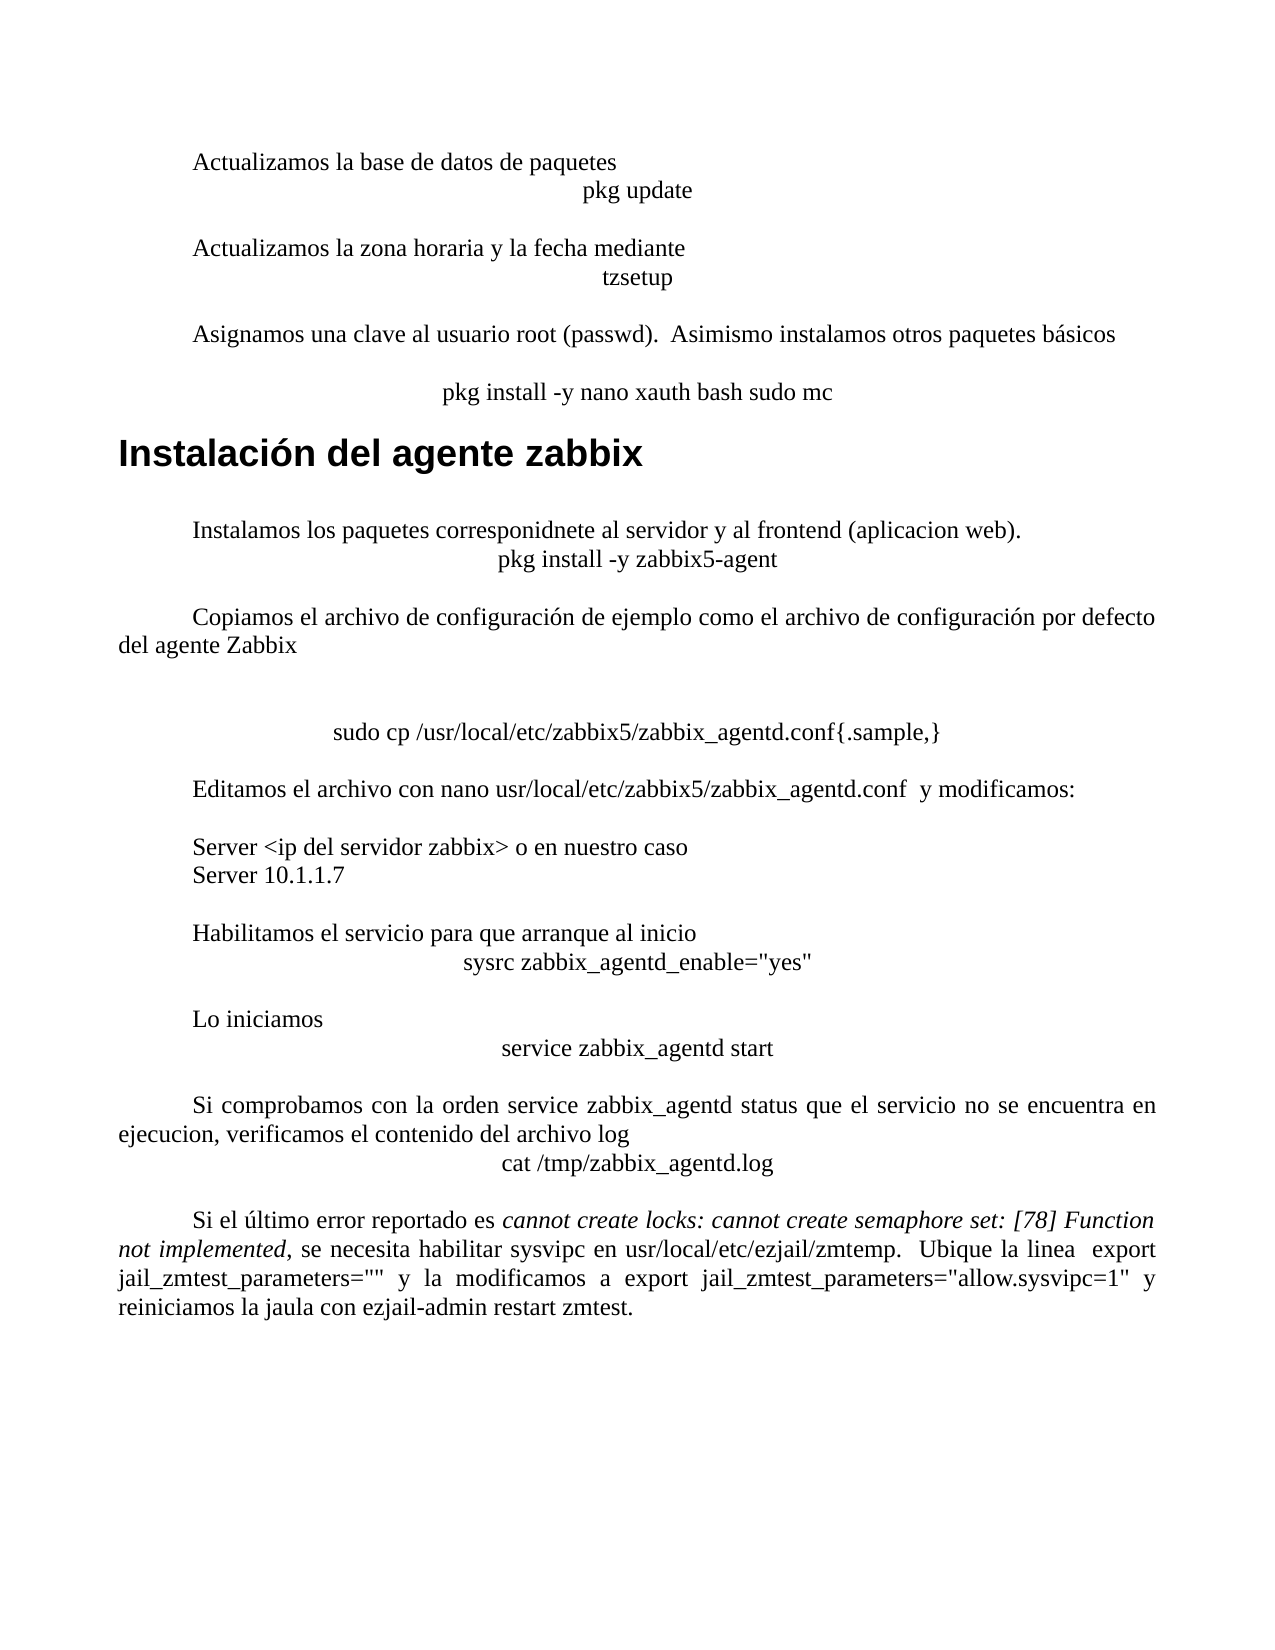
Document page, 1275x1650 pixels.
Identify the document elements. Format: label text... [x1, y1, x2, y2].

text cat /tmp/zabbix_agentd.log [118, 1148, 1157, 1177]
text pkg update [118, 176, 1157, 204]
text Lo iniciamos [118, 1004, 1157, 1033]
text Copiamos el archivo de configuración de ejemplo como el archivo de configuración por defecto del agente Zabbix [118, 602, 1157, 659]
text tzsetup [118, 262, 1157, 291]
text Server 10.1.1.7 [118, 861, 1157, 889]
text Si el último error reportado es cannot create locks: cannot create semaphore set: [78] Function not implemented, se necesita habilitar sysvipc en usr/local/etc/ezjail/zmtemp. Ubique la linea export jail_zmtest_parameters="" y la modificamos a export jail_zmtest_parameters="allow.sysvipc=1" y reiniciamos la jaula con ezjail-admin restart zmtest. [118, 1206, 1157, 1321]
text Server <ip del servidor zabbix> o en nuestro caso [118, 832, 1157, 861]
text service zabbix_agentd start [118, 1033, 1157, 1062]
text pkg install -y nano xauth bash sudo mc [118, 377, 1157, 406]
subtitle Instalación del agente zabbix [118, 431, 1157, 474]
text Asignamos una clave al usuario root (passwd). Asimismo instalamos otros paquetes básicos [118, 319, 1157, 348]
text Instalamos los paquetes corresponidnete al servidor y al frontend (aplicacion web). [118, 516, 1157, 544]
text pkg install -y zabbix5-agent [118, 544, 1157, 573]
text Editamos el archivo con nano usr/local/etc/zabbix5/zabbix_agentd.conf y modificamos: [118, 774, 1157, 803]
text sudo cp /usr/local/etc/zabbix5/zabbix_agentd.conf{.sample,} [118, 717, 1157, 746]
text Actualizamos la zona horaria y la fecha mediante [118, 233, 1157, 262]
text Habilitamos el servicio para que arranque al inicio [118, 918, 1157, 947]
text sysrc zabbix_agentd_enable="yes" [118, 947, 1157, 976]
text Si comprobamos con la orden service zabbix_agentd status que el servicio no se encuentra en ejecucion, verificamos el contenido del archivo log [118, 1091, 1157, 1148]
text Actualizamos la base de datos de paquetes [118, 147, 1157, 176]
